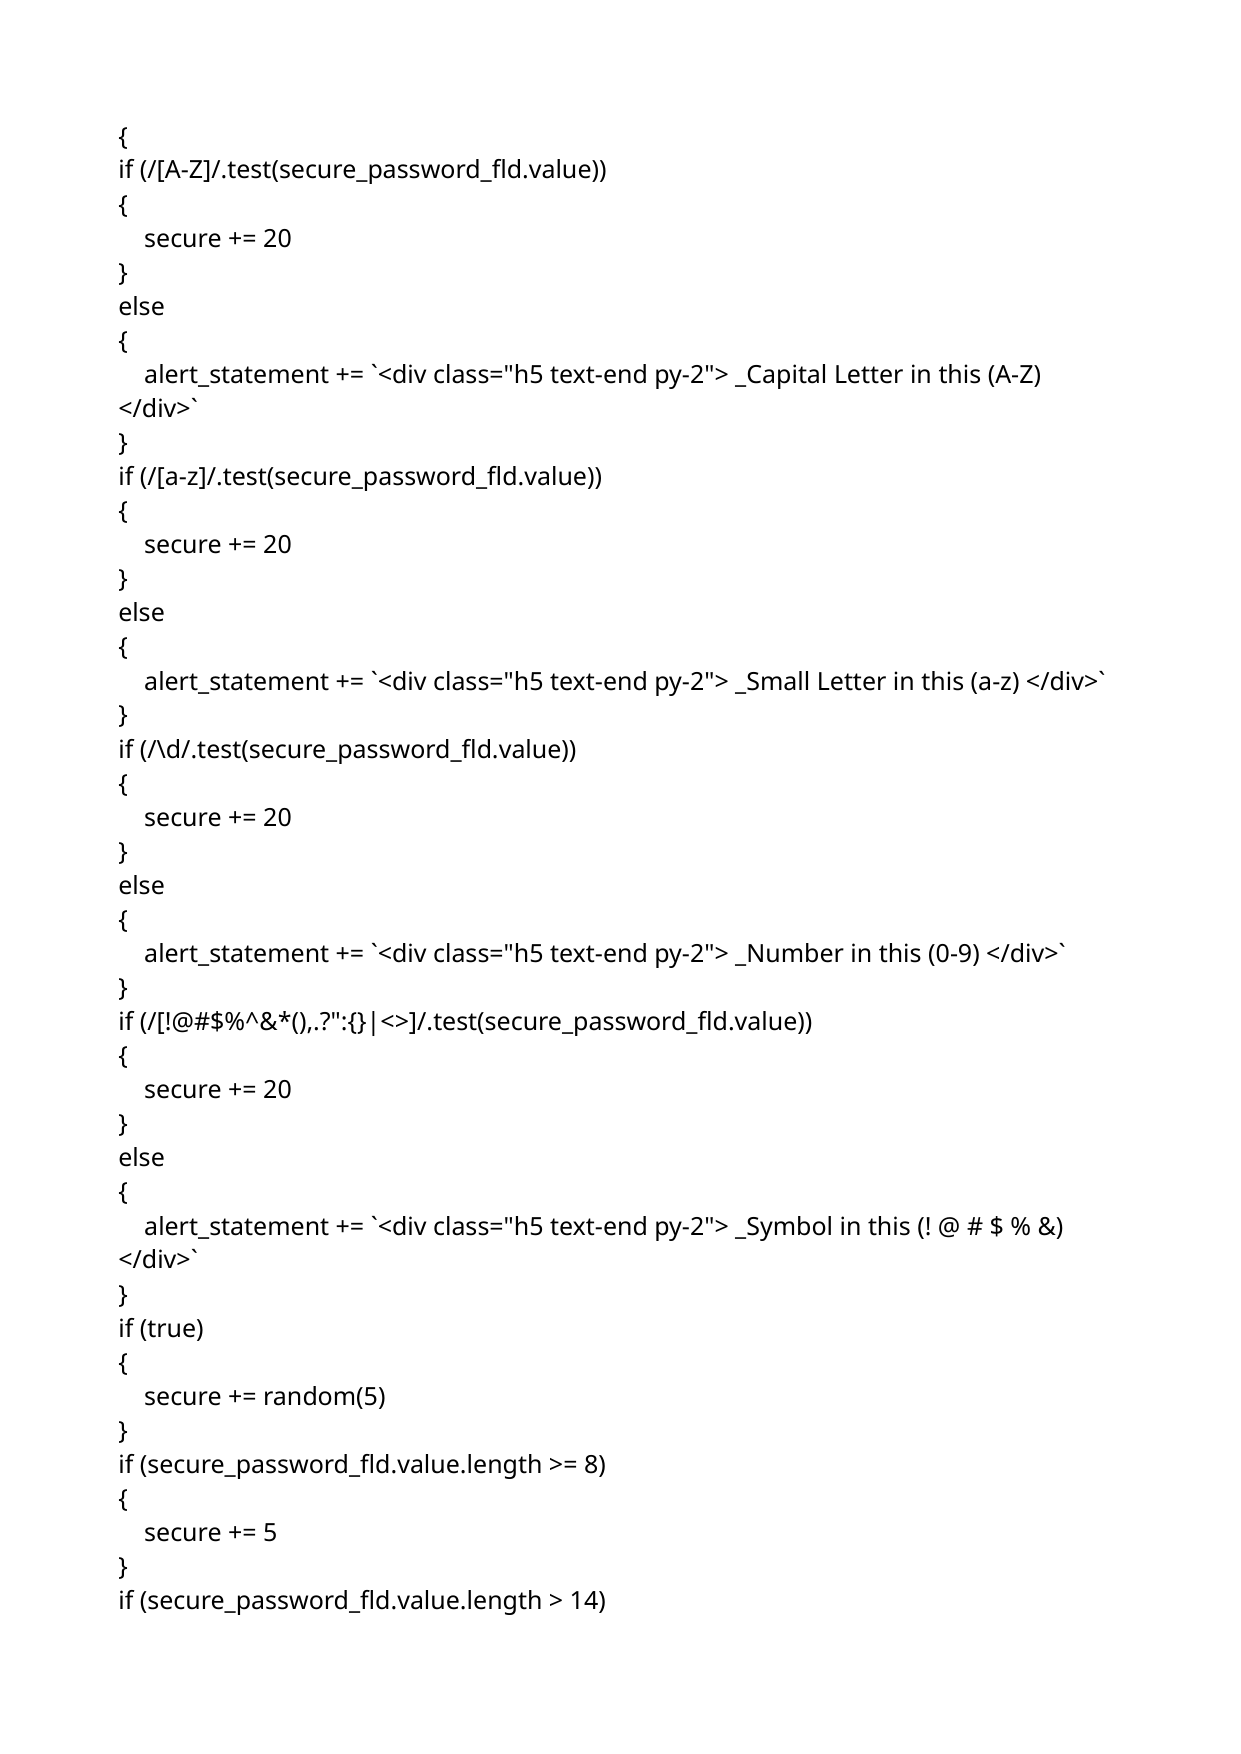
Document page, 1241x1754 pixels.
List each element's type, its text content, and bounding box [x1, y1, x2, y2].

text } [118, 1549, 1122, 1583]
text secure += 5 [118, 1515, 1122, 1549]
text { [118, 322, 1122, 357]
text if (secure_password_fld.value.length > 14) [118, 1583, 1122, 1617]
text { [118, 629, 1122, 663]
text secure += 20 [118, 527, 1122, 561]
text if (true) [118, 1310, 1122, 1344]
text else [118, 288, 1122, 322]
text alert_statement += `<div class="h5 text-end py-2"> _Capital Letter in this (A-Z) </div>` [118, 357, 1122, 425]
text { [118, 1038, 1122, 1072]
text } [118, 1276, 1122, 1310]
text alert_statement += `<div class="h5 text-end py-2"> _Symbol in this (! @ # $ % &) </div>` [118, 1208, 1122, 1276]
text alert_statement += `<div class="h5 text-end py-2"> _Number in this (0-9) </div>` [118, 936, 1122, 970]
text { [118, 186, 1122, 220]
text else [118, 1140, 1122, 1174]
text { [118, 118, 1122, 152]
text { [118, 902, 1122, 936]
text secure += 20 [118, 799, 1122, 833]
text } [118, 425, 1122, 459]
text if (secure_password_fld.value.length >= 8) [118, 1447, 1122, 1481]
text if (/[A-Z]/.test(secure_password_fld.value)) [118, 152, 1122, 186]
text secure += 20 [118, 220, 1122, 254]
text { [118, 1344, 1122, 1378]
text } [118, 1412, 1122, 1447]
text } [118, 561, 1122, 595]
text } [118, 1106, 1122, 1140]
text { [118, 1481, 1122, 1515]
text } [118, 697, 1122, 731]
text } [118, 970, 1122, 1004]
text { [118, 493, 1122, 527]
text if (/[!@#$%^&*(),.?":{}|<>]/.test(secure_password_fld.value)) [118, 1004, 1122, 1038]
text if (/\d/.test(secure_password_fld.value)) [118, 731, 1122, 765]
text } [118, 254, 1122, 288]
text alert_statement += `<div class="h5 text-end py-2"> _Small Letter in this (a-z) </div>` [118, 663, 1122, 697]
text } [118, 833, 1122, 867]
text { [118, 765, 1122, 799]
text secure += 20 [118, 1072, 1122, 1106]
text else [118, 867, 1122, 902]
text { [118, 1174, 1122, 1208]
text else [118, 595, 1122, 629]
text if (/[a-z]/.test(secure_password_fld.value)) [118, 459, 1122, 493]
text secure += random(5) [118, 1378, 1122, 1412]
